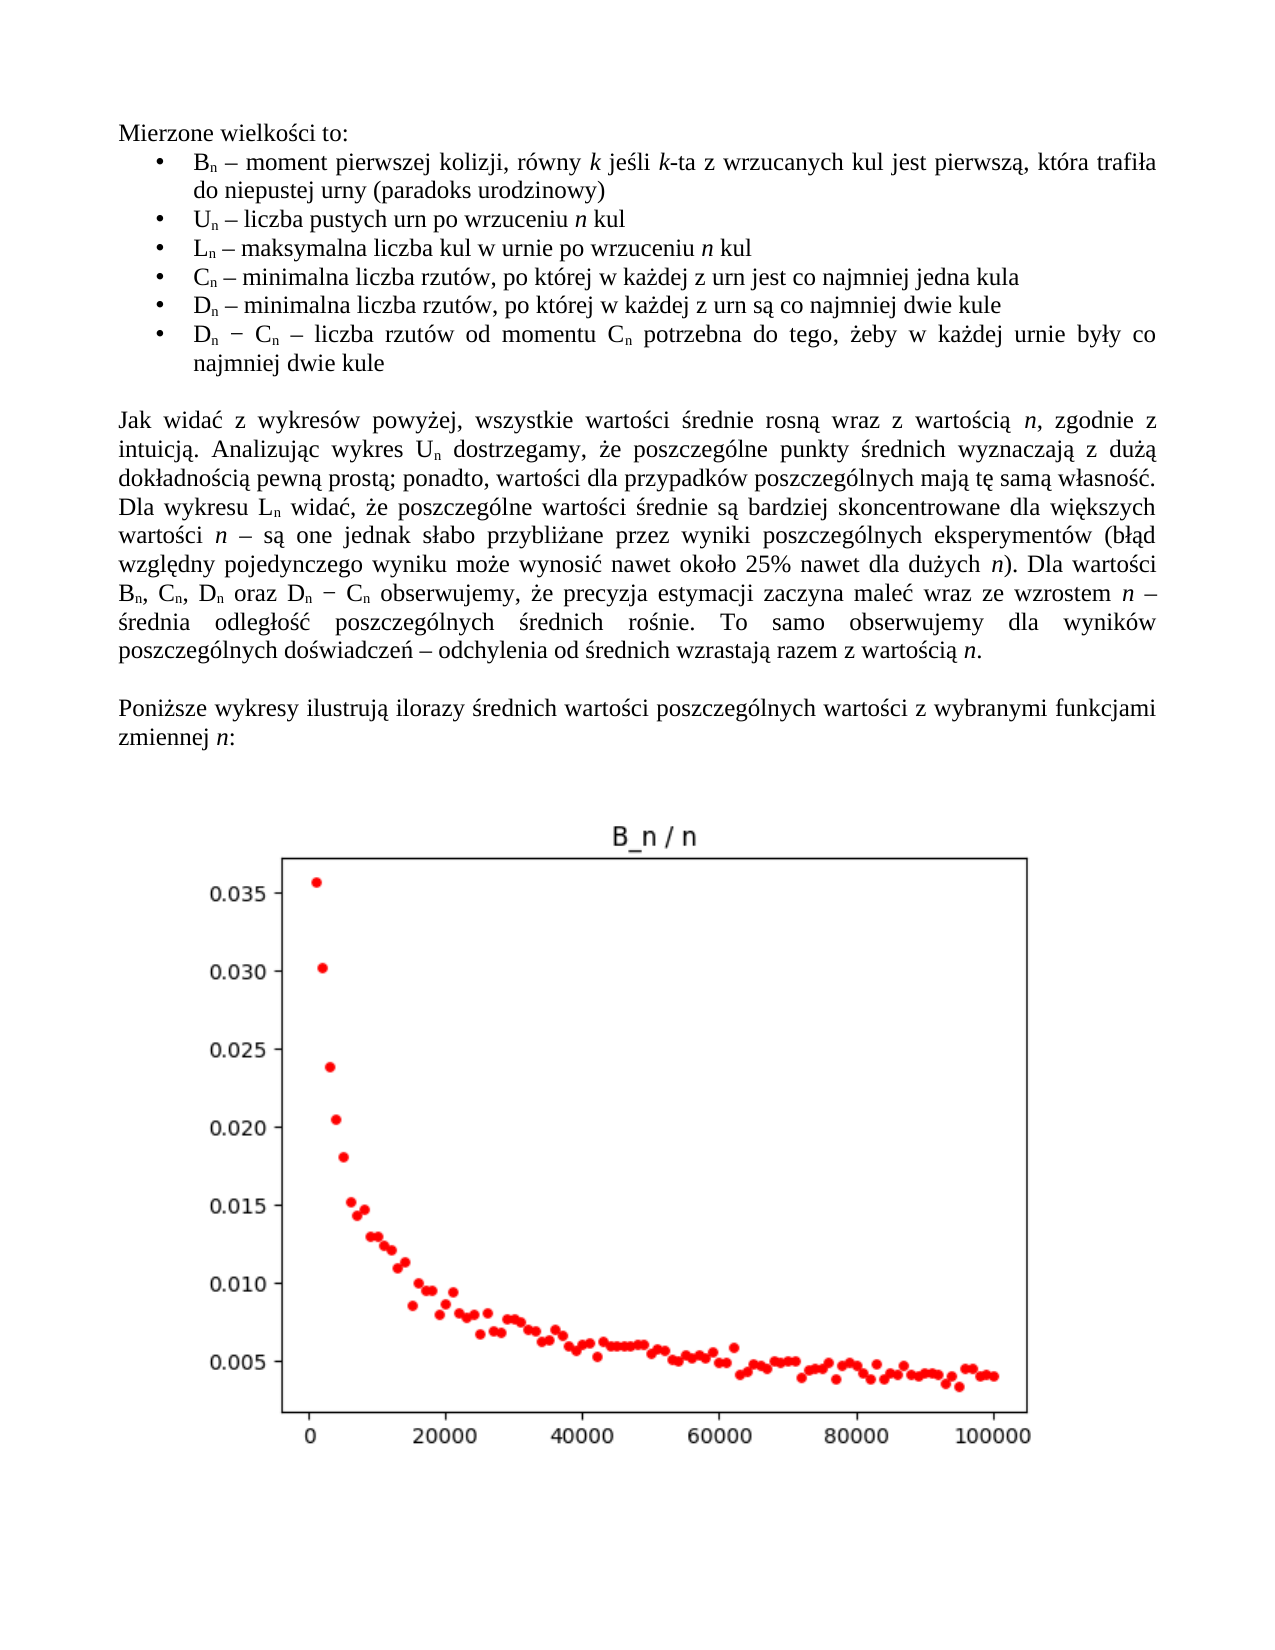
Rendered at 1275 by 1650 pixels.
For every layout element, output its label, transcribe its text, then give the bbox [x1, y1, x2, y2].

list Ln – maksymalna liczba kul w urnie po wrzuceniu n kul [156, 233, 1157, 262]
list Un – liczba pustych urn po wrzuceniu n kul [156, 204, 1157, 233]
list Dn − Cn – liczba rzutów od momentu Cn potrzebna do tego, żeby w każdej urnie były co najmniej dwie kule [156, 319, 1157, 377]
picture [193, 810, 1046, 1463]
list Cn – minimalna liczba rzutów, po której w każdej z urn jest co najmniej jedna kula [156, 262, 1157, 291]
list Bn – moment pierwszej kolizji, równy k jeśli k-ta z wrzucanych kul jest pierwszą, która trafiła do niepustej urny (paradoks urodzinowy) [156, 147, 1157, 204]
text Poniższe wykresy ilustrują ilorazy średnich wartości poszczególnych wartości z wybranymi funkcjami zmiennej n: [118, 693, 1157, 751]
text Jak widać z wykresów powyżej, wszystkie wartości średnie rosną wraz z wartością n, zgodnie z intuicją. Analizując wykres Un dostrzegamy, że poszczególne punkty średnich wyznaczają z dużą dokładnością pewną prostą; ponadto, wartości dla przypadków poszczególnych mają tę samą własność. Dla wykresu Ln widać, że poszczególne wartości średnie są bardziej skoncentrowane dla większych wartości n – są one jednak słabo przybliżane przez wyniki poszczególnych eksperymentów (błąd względny pojedynczego wyniku może wynosić nawet około 25% nawet dla dużych n). Dla wartości Bn, Cn, Dn oraz Dn − Cn obserwujemy, że precyzja estymacji zaczyna maleć wraz ze wzrostem n – średnia odległość poszczególnych średnich rośnie. To samo obserwujemy dla wyników poszczególnych doświadczeń – odchylenia od średnich wzrastają razem z wartością n. [118, 406, 1157, 664]
list Dn – minimalna liczba rzutów, po której w każdej z urn są co najmniej dwie kule [156, 291, 1157, 319]
text Mierzone wielkości to: [118, 118, 1157, 147]
